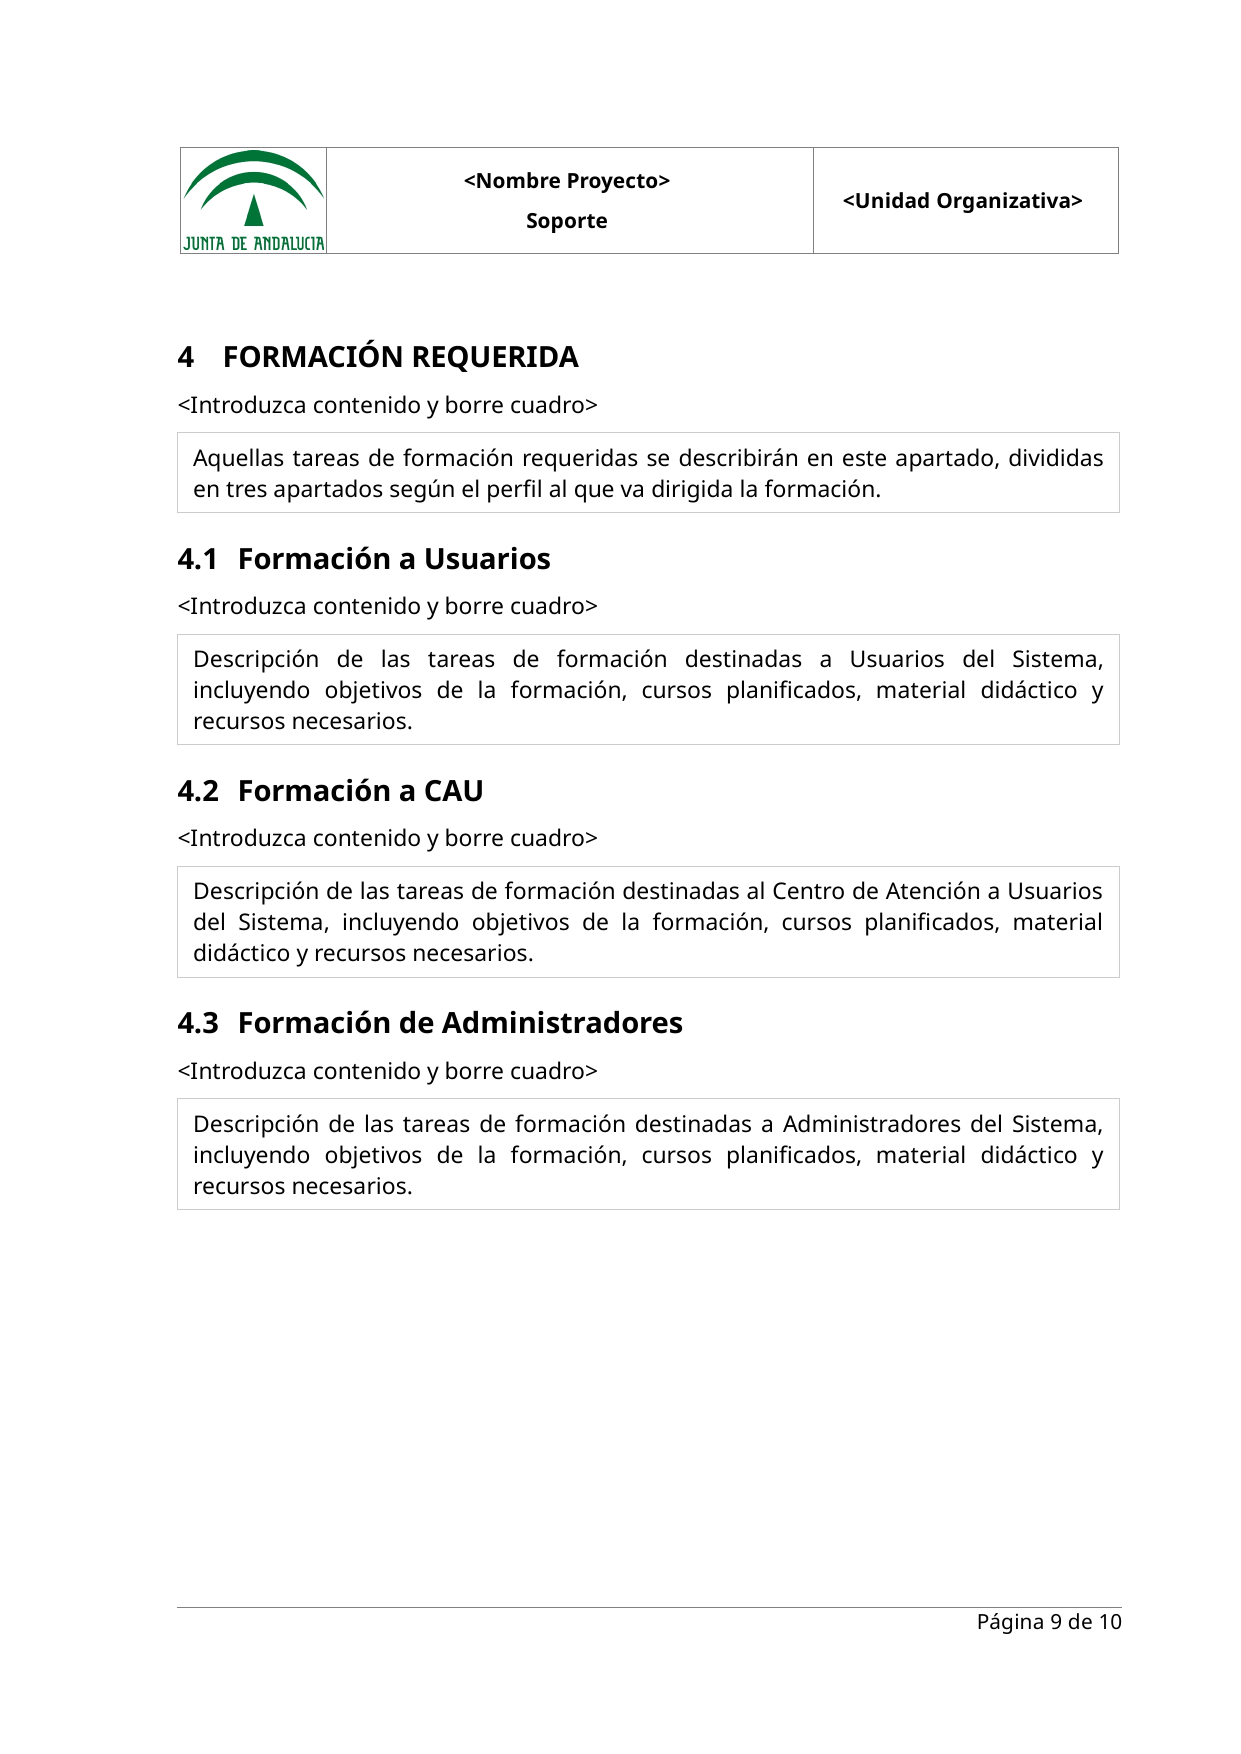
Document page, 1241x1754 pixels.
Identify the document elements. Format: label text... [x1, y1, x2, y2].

subtitle Formación de Administradores [177, 1003, 1122, 1042]
subtitle Formación a CAU [177, 770, 1122, 810]
text <Introduzca contenido y borre cuadro> [177, 1055, 1122, 1086]
subtitle Formación a Usuarios [177, 538, 1122, 577]
text <Introduzca contenido y borre cuadro> [177, 822, 1122, 853]
text <Introduzca contenido y borre cuadro> [177, 590, 1122, 621]
picture [183, 150, 324, 250]
text Descripción de las tareas de formación destinadas al Centro de Atención a Usuarios del Sistema, incluyendo objetivos de la formación, cursos planificados, material didáctico y recursos necesarios. [193, 875, 1105, 968]
subtitle FORMACIÓN REQUERIDA [177, 337, 1122, 376]
text Aquellas tareas de formación requeridas se describirán en este apartado, divididas en tres apartados según el perfil al que va dirigida la formación. [193, 442, 1105, 504]
text <Introduzca contenido y borre cuadro> [177, 389, 1122, 420]
text Descripción de las tareas de formación destinadas a Usuarios del Sistema, incluyendo objetivos de la formación, cursos planificados, material didáctico y recursos necesarios. [193, 643, 1105, 736]
text Descripción de las tareas de formación destinadas a Administradores del Sistema, incluyendo objetivos de la formación, cursos planificados, material didáctico y recursos necesarios. [193, 1108, 1105, 1201]
